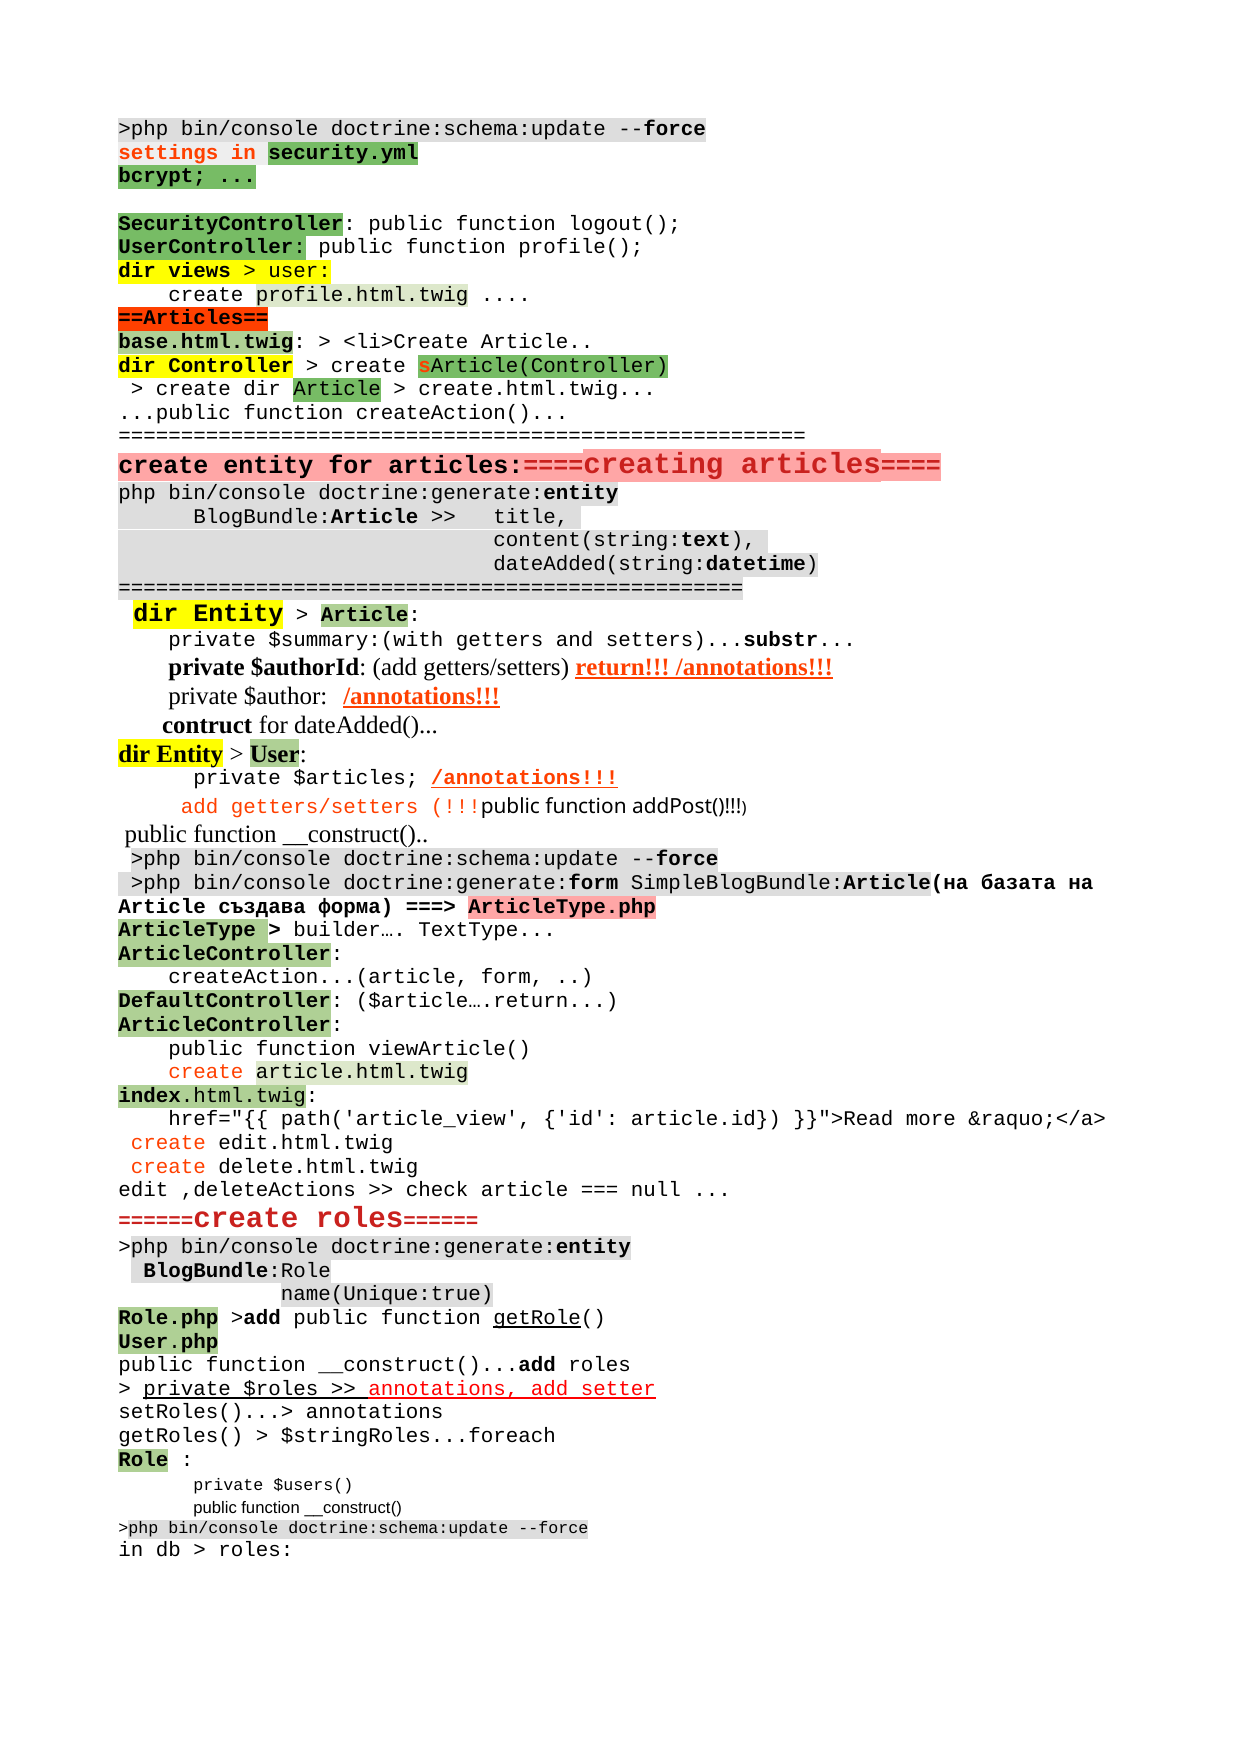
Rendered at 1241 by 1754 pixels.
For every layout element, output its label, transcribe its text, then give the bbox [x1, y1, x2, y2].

text ...public function createAction()... [118, 402, 1122, 426]
text > create dir Article > create.html.twig... [118, 378, 1122, 402]
text add getters/setters (!!!public function addPost()!!!) [118, 791, 1122, 819]
text Role.php >add public function getRole() [118, 1307, 1122, 1331]
text public function __construct()...add roles [118, 1354, 1122, 1378]
text public function __construct().. [118, 819, 1122, 848]
text SecurityController: public function logout(); [118, 213, 1122, 236]
text UserController: public function profile(); [118, 236, 1122, 260]
text in db > roles: [118, 1539, 1122, 1562]
text public function viewArticle() [118, 1037, 1122, 1061]
text create entity for articles:====creating articles==== [118, 449, 1122, 482]
text contruct for dateAdded()... [118, 710, 1122, 739]
text content(string:text), [118, 529, 1122, 553]
text BlogBundle:Article >> title, [118, 506, 1122, 529]
text create delete.html.twig [118, 1156, 1122, 1179]
text ================================================== [118, 577, 1122, 600]
text create article.html.twig [118, 1061, 1122, 1085]
text ======create roles====== [118, 1203, 1122, 1236]
text >php bin/console doctrine:generate:form SimpleBlogBundle:Article(на базата на Article създава форма) ===> ArticleType.php [118, 872, 1122, 919]
text private $articles; /annotations!!! [118, 767, 1122, 791]
text dateAdded(string:datetime) [118, 553, 1122, 577]
text >php bin/console doctrine:schema:update --force [118, 1520, 1122, 1539]
text DefaultController: ($article….return...) [118, 990, 1122, 1014]
text > private $roles >> annotations, add setter [118, 1378, 1122, 1402]
text create edit.html.twig [118, 1132, 1122, 1156]
text ==Articles== [118, 307, 1122, 331]
text private $author: /annotations!!! [118, 681, 1122, 710]
text dir Entity > Article: [118, 600, 1122, 629]
text private $users() [118, 1472, 1122, 1496]
text ArticleController: [118, 1014, 1122, 1037]
text public function __construct() [118, 1496, 1122, 1520]
text dir views > user: [118, 260, 1122, 284]
text private $authorId: (add getters/setters) return!!! /annotations!!! [118, 652, 1122, 681]
text ArticleController: [118, 943, 1122, 967]
text createAction...(article, form, ..) [118, 967, 1122, 990]
text php bin/console doctrine:generate:entity [118, 482, 1122, 506]
text edit ,deleteActions >> check article === null ... [118, 1179, 1122, 1203]
text dir Controller > create sArticle(Controller) [118, 354, 1122, 378]
text index.html.twig: [118, 1085, 1122, 1108]
text >php bin/console doctrine:schema:update --force [118, 848, 1122, 872]
text create profile.html.twig .... [118, 284, 1122, 307]
text BlogBundle:Role [118, 1260, 1122, 1283]
text User.php [118, 1331, 1122, 1354]
text getRoles() > $stringRoles...foreach [118, 1425, 1122, 1449]
text name(Unique:true) [118, 1283, 1122, 1307]
text setRoles()...> annotations [118, 1402, 1122, 1425]
text private $summary:(with getters and setters)...substr... [118, 629, 1122, 652]
text Role : [118, 1449, 1122, 1472]
text base.html.twig: > <li>Create Article.. [118, 331, 1122, 354]
text settings in security.yml [118, 142, 1122, 165]
text dir Entity > User: [118, 739, 1122, 767]
text bcrypt; ... [118, 165, 1122, 189]
text href="{{ path('article_view', {'id': article.id}) }}">Read more &raquo;</a> [118, 1108, 1122, 1132]
text ======================================================= [118, 426, 1122, 449]
text ArticleType > builder…. TextType... [118, 919, 1122, 943]
text >php bin/console doctrine:generate:entity [118, 1236, 1122, 1260]
text >php bin/console doctrine:schema:update --force [118, 118, 1122, 142]
